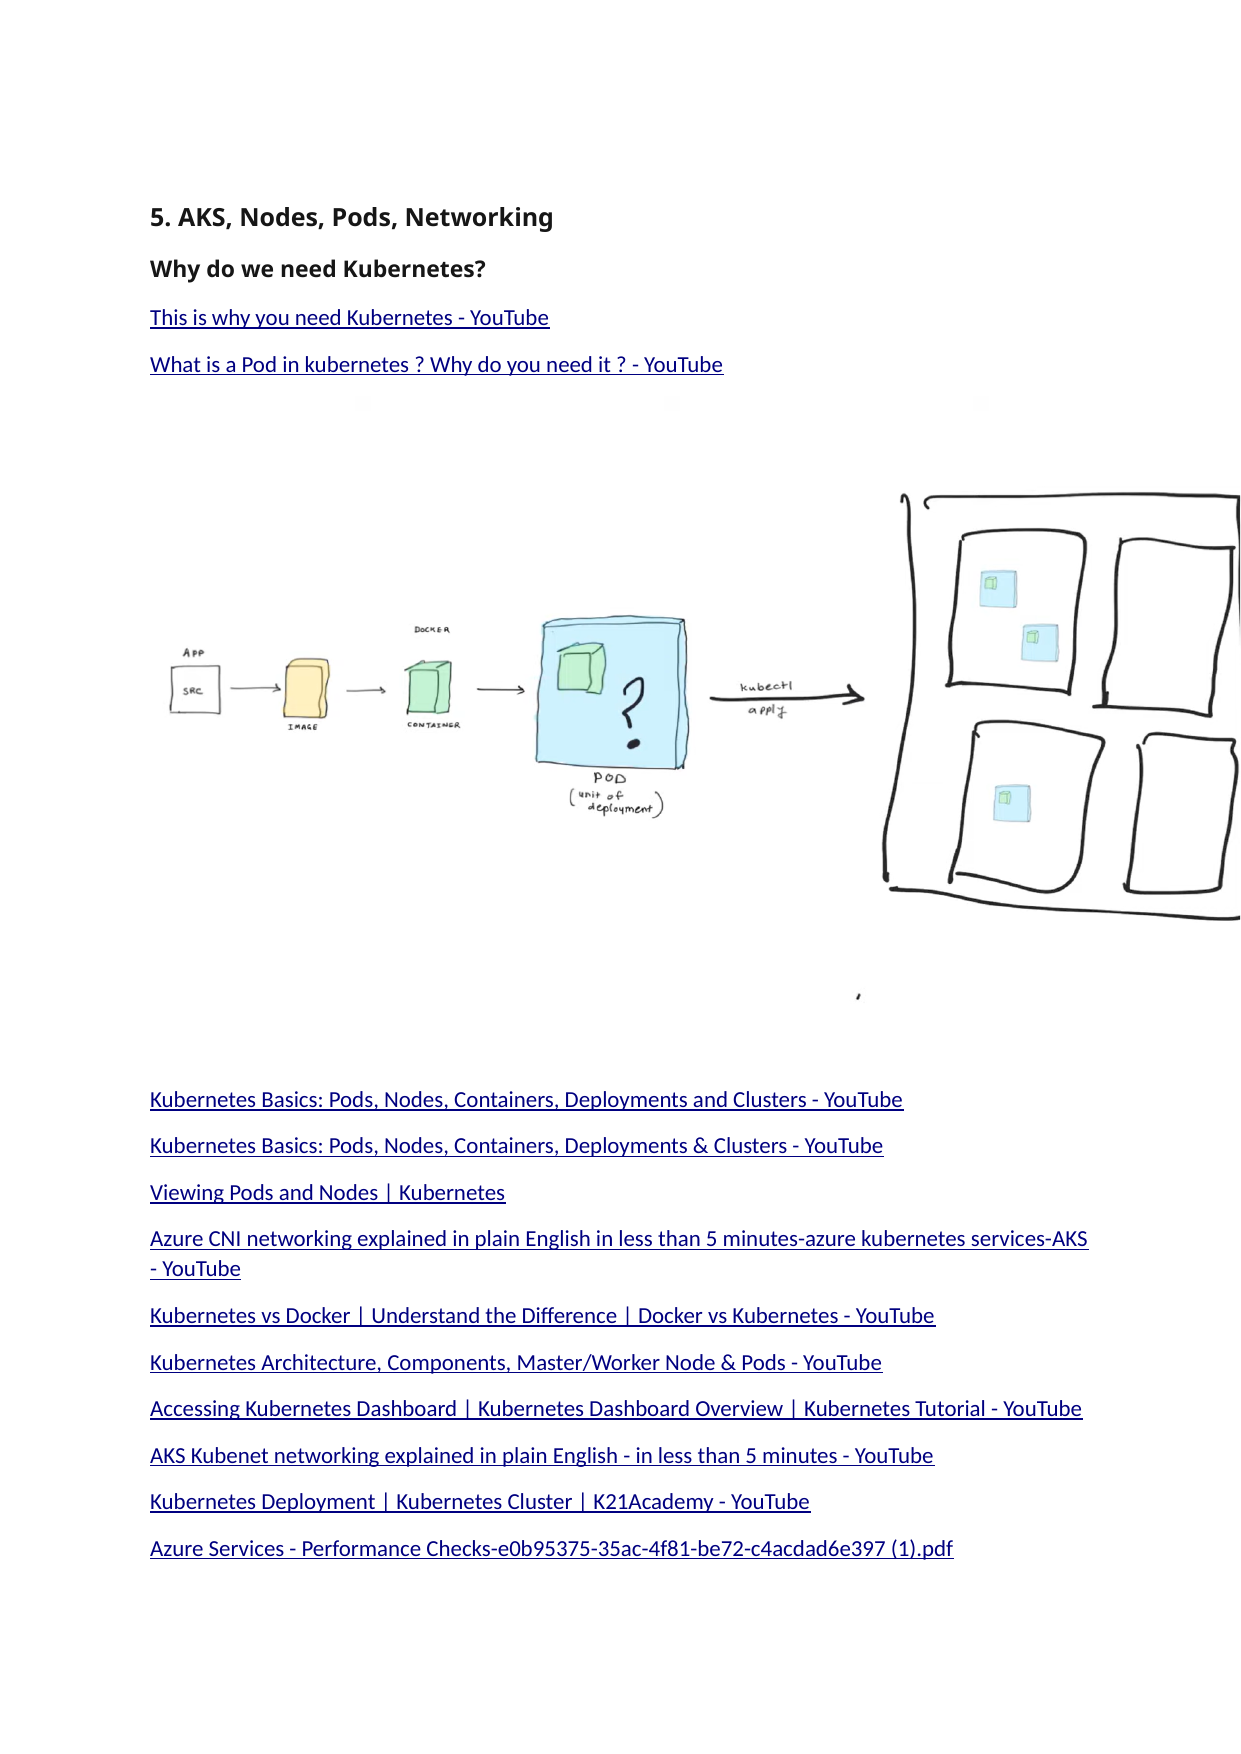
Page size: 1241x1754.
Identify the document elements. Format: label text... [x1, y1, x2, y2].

text Kubernetes vs Docker | Understand the Difference | Docker vs Kubernetes - YouTube [150, 1301, 1090, 1329]
text What is a Pod in kubernetes ? Why do you need it ? - YouTube [150, 350, 1090, 378]
text This is why you need Kubernetes - YouTube [150, 303, 1090, 331]
text Kubernetes Architecture, Components, Master/Worker Node & Pods - YouTube [150, 1348, 1090, 1376]
text Azure Services - Performance Checks-e0b95375-35ac-4f81-be72-c4acdad6e397 (1).pdf [150, 1534, 1090, 1562]
text Kubernetes Deployment | Kubernetes Cluster | K21Academy - YouTube [150, 1487, 1090, 1515]
text Why do we need Kubernetes? [150, 253, 1090, 284]
text 5. AKS, Nodes, Pods, Networking [150, 200, 1090, 234]
text Kubernetes Basics: Pods, Nodes, Containers, Deployments and Clusters - YouTube [150, 1085, 1090, 1113]
text Azure CNI networking explained in plain English in less than 5 minutes-azure kubernetes services-AKS - YouTube [150, 1224, 1090, 1282]
text Accessing Kubernetes Dashboard | Kubernetes Dashboard Overview | Kubernetes Tutorial - YouTube [150, 1394, 1090, 1422]
text Viewing Pods and Nodes | Kubernetes [150, 1178, 1090, 1206]
text Kubernetes Basics: Pods, Nodes, Containers, Deployments & Clusters - YouTube [150, 1131, 1090, 1159]
text AKS Kubenet networking explained in plain English - in less than 5 minutes - YouTube [150, 1441, 1090, 1469]
